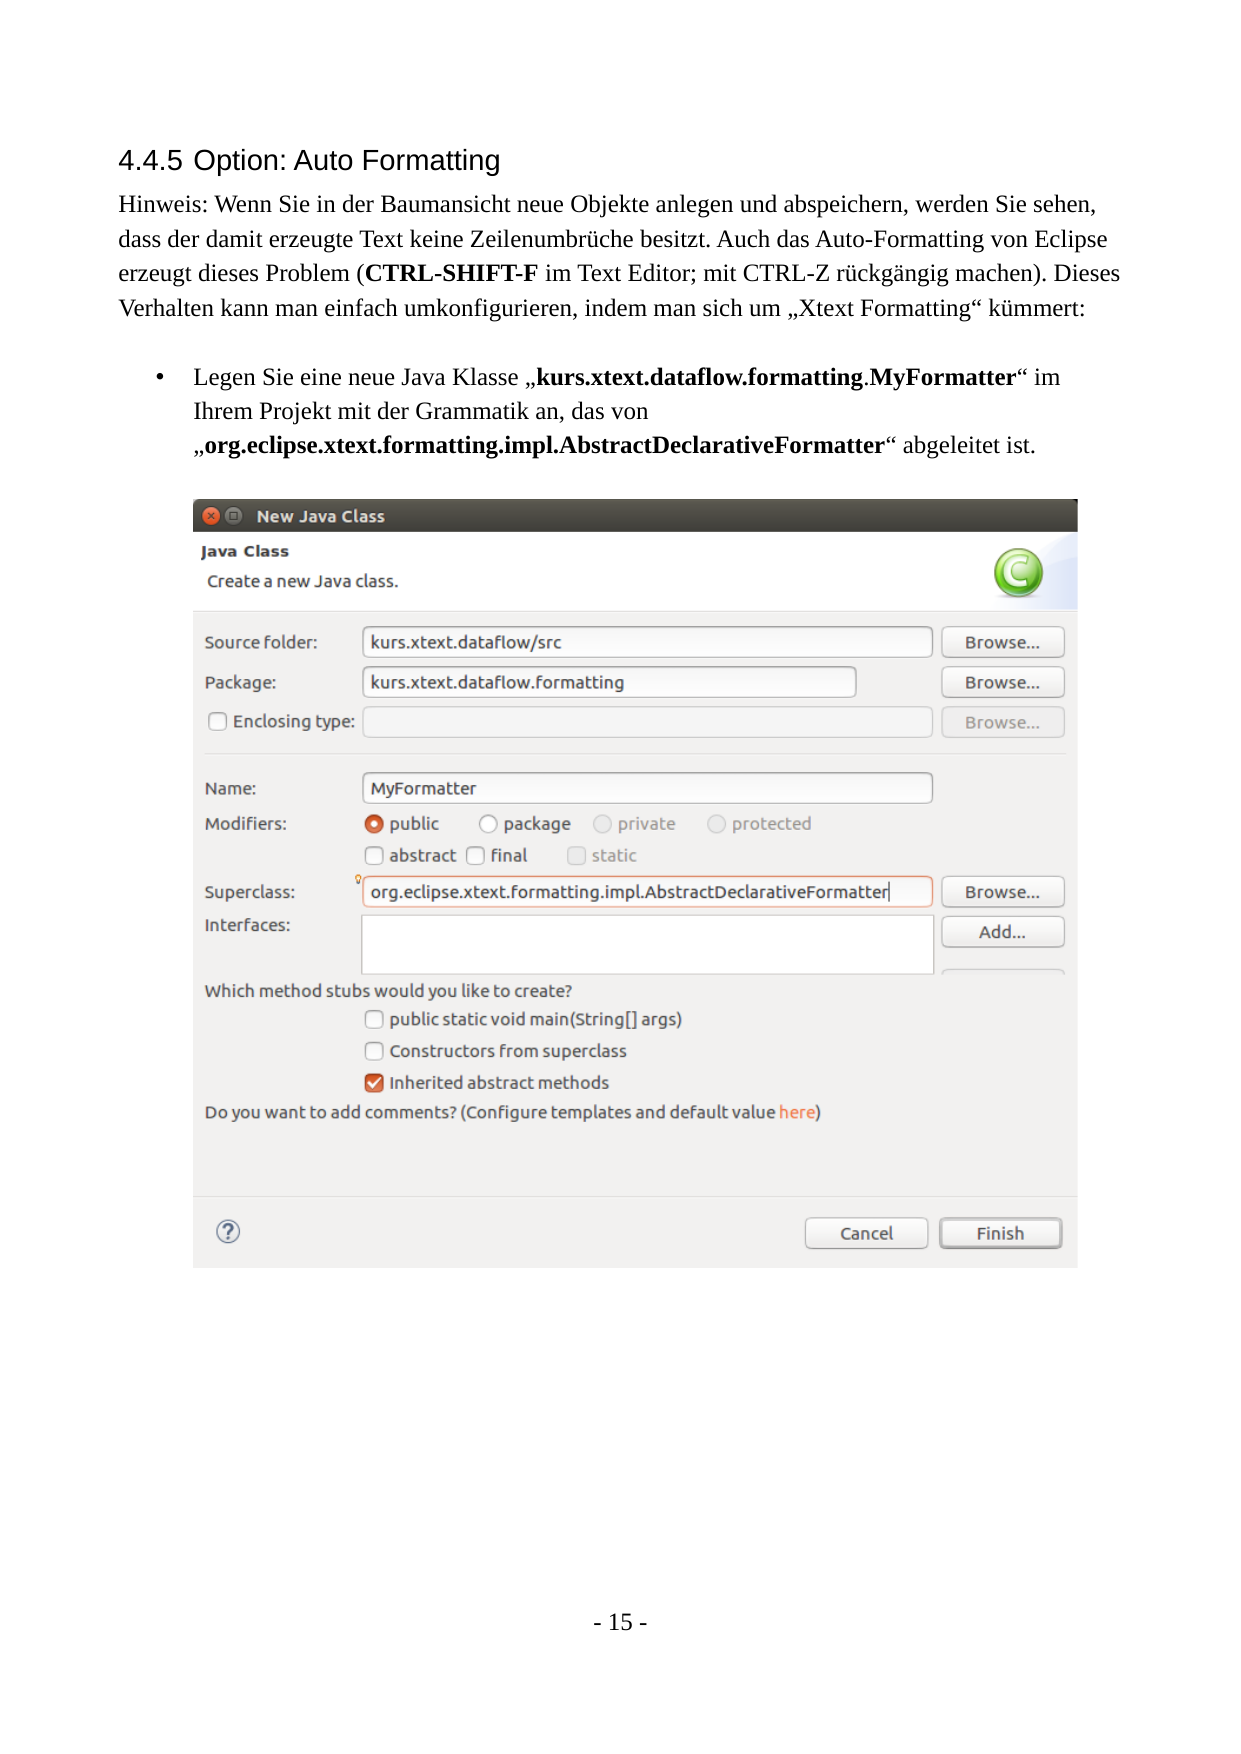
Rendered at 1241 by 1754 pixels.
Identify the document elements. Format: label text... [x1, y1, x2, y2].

picture [193, 499, 1078, 1268]
text Hinweis: Wenn Sie in der Baumansicht neue Objekte anlegen und abspeichern, werden Sie sehen, dass der damit erzeugte Text keine Zeilenumbrüche besitzt. Auch das Auto-Formatting von Eclipse erzeugt dieses Problem (CTRL-SHIFT-F im Text Editor; mit CTRL-Z rückgängig machen). Dieses Verhalten kann man einfach umkonfigurieren, indem man sich um „Xtext Formatting“ kümmert: [118, 189, 1122, 321]
list Legen Sie eine neue Java Klasse „kurs.xtext.dataflow.formatting.MyFormatter“ im Ihrem Projekt mit der Grammatik an, das von „org.eclipse.xtext.formatting.impl.AbstractDeclarativeFormatter“ abgeleitet ist. [156, 362, 1122, 459]
subtitle Option: Auto Formatting [118, 143, 1122, 177]
